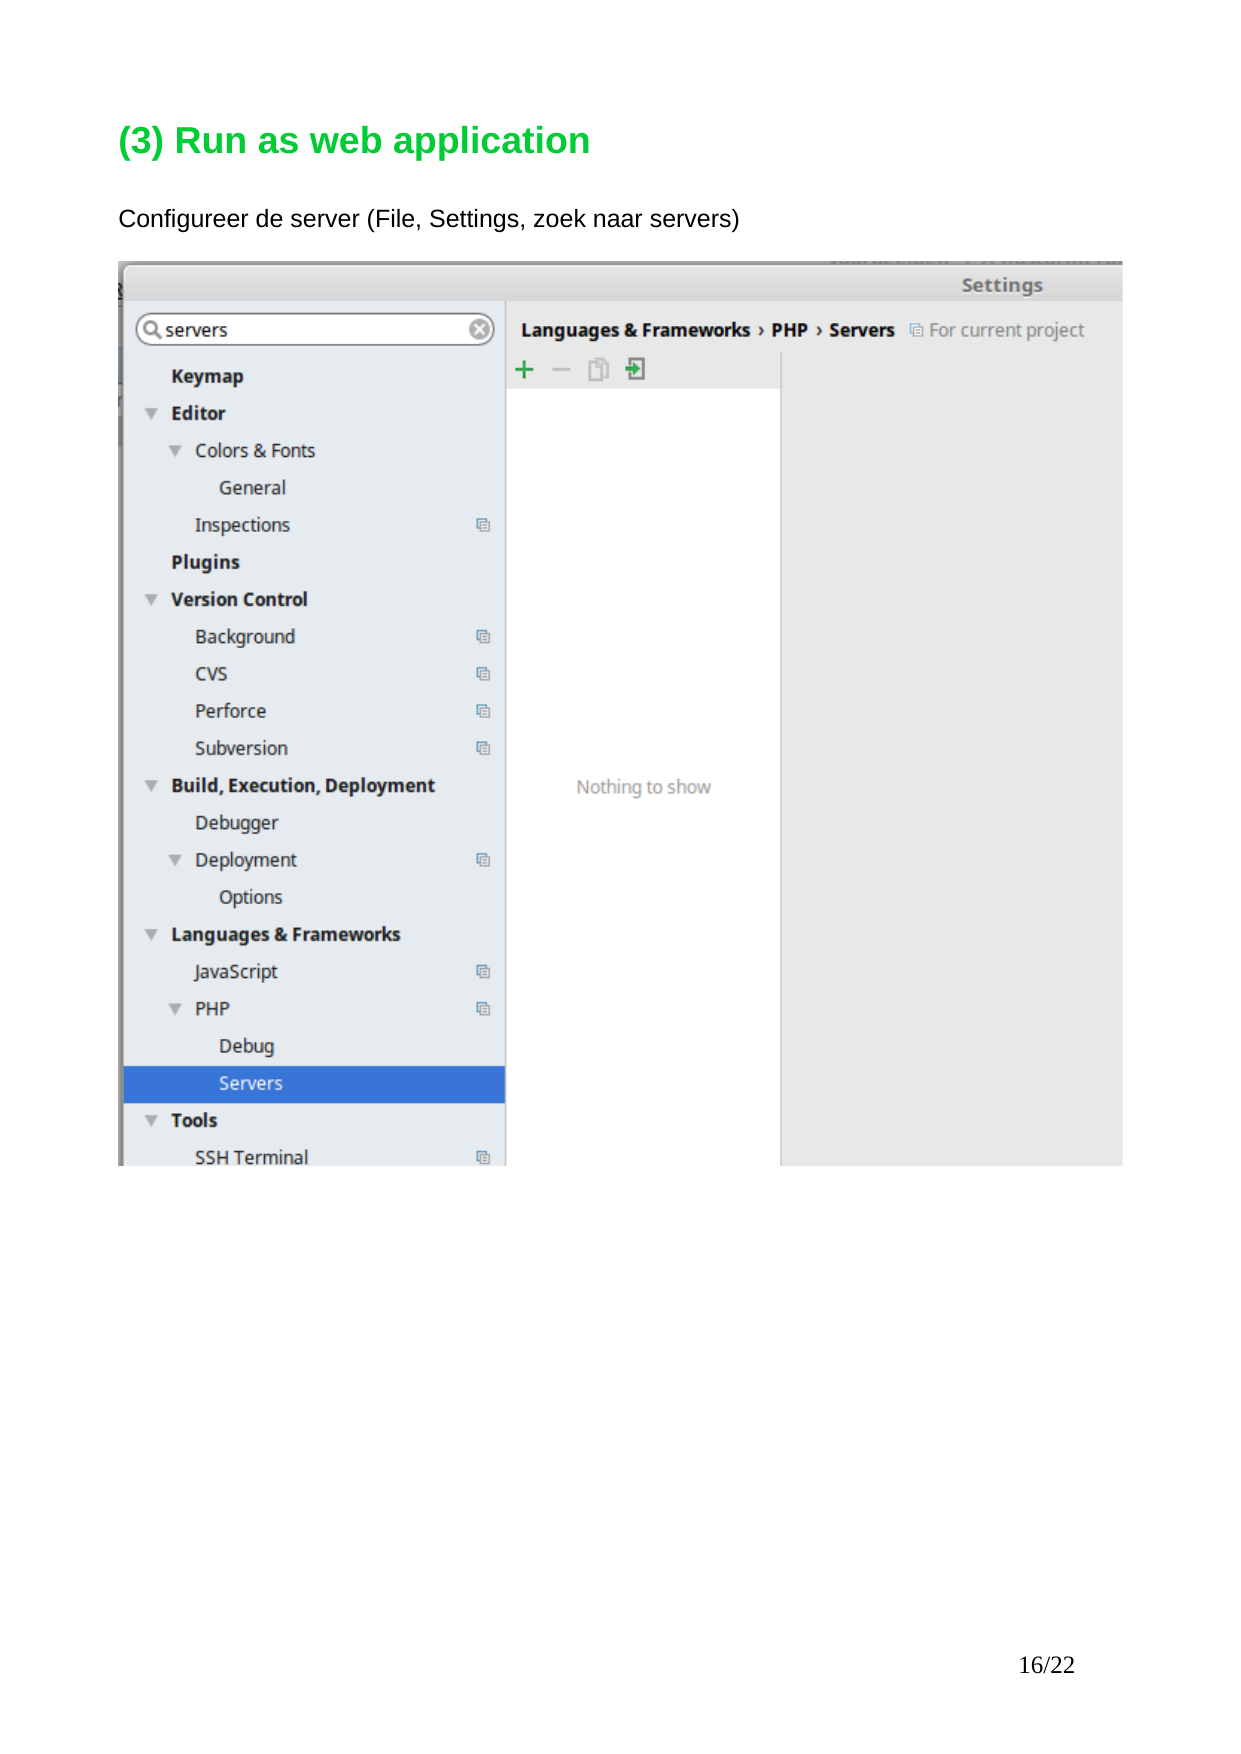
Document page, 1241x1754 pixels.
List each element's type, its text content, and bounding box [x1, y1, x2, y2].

text (3) Run as web application [118, 118, 1122, 161]
picture [118, 261, 1123, 1166]
text Configureer de server (File, Settings, zoek naar servers) [118, 204, 1122, 233]
